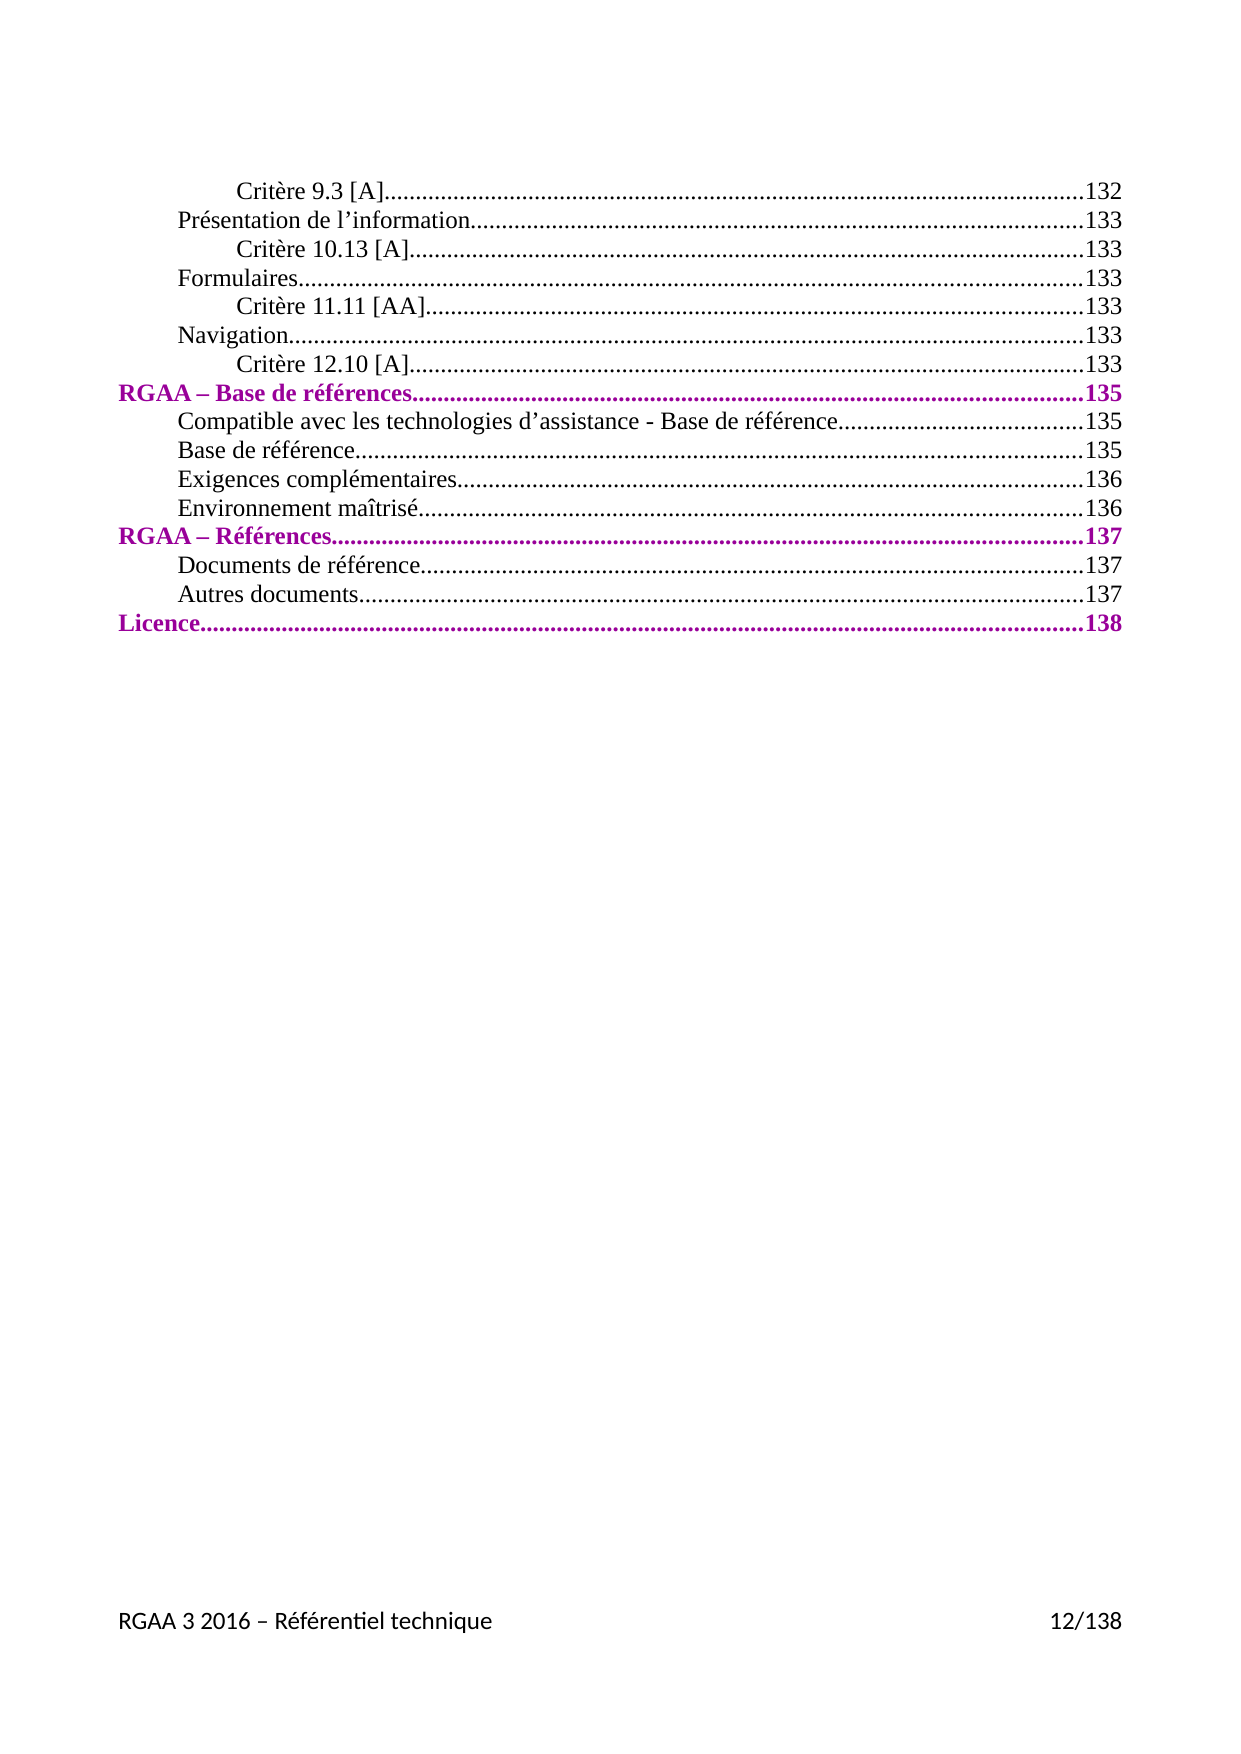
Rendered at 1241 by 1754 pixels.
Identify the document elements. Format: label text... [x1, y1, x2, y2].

text Autres documents 137 [177, 579, 1122, 608]
text Formulaires 133 [177, 263, 1122, 291]
text Environnement maîtrisé 136 [177, 493, 1122, 521]
text Critère 12.10 [A] 133 [236, 349, 1122, 378]
text RGAA – Références 137 [118, 521, 1122, 550]
text Navigation 133 [177, 320, 1122, 349]
text Présentation de l’information 133 [177, 205, 1122, 234]
text Compatible avec les technologies d’assistance - Base de référence 135 [177, 406, 1122, 435]
text RGAA – Base de références 135 [118, 378, 1122, 406]
text Critère 9.3 [A] 132 [236, 176, 1122, 205]
text Critère 10.13 [A] 133 [236, 234, 1122, 263]
text Critère 11.11 [AA] 133 [236, 291, 1122, 320]
text Base de référence 135 [177, 435, 1122, 464]
text Exigences complémentaires 136 [177, 464, 1122, 493]
text Documents de référence 137 [177, 550, 1122, 579]
text Licence 138 [118, 608, 1122, 636]
